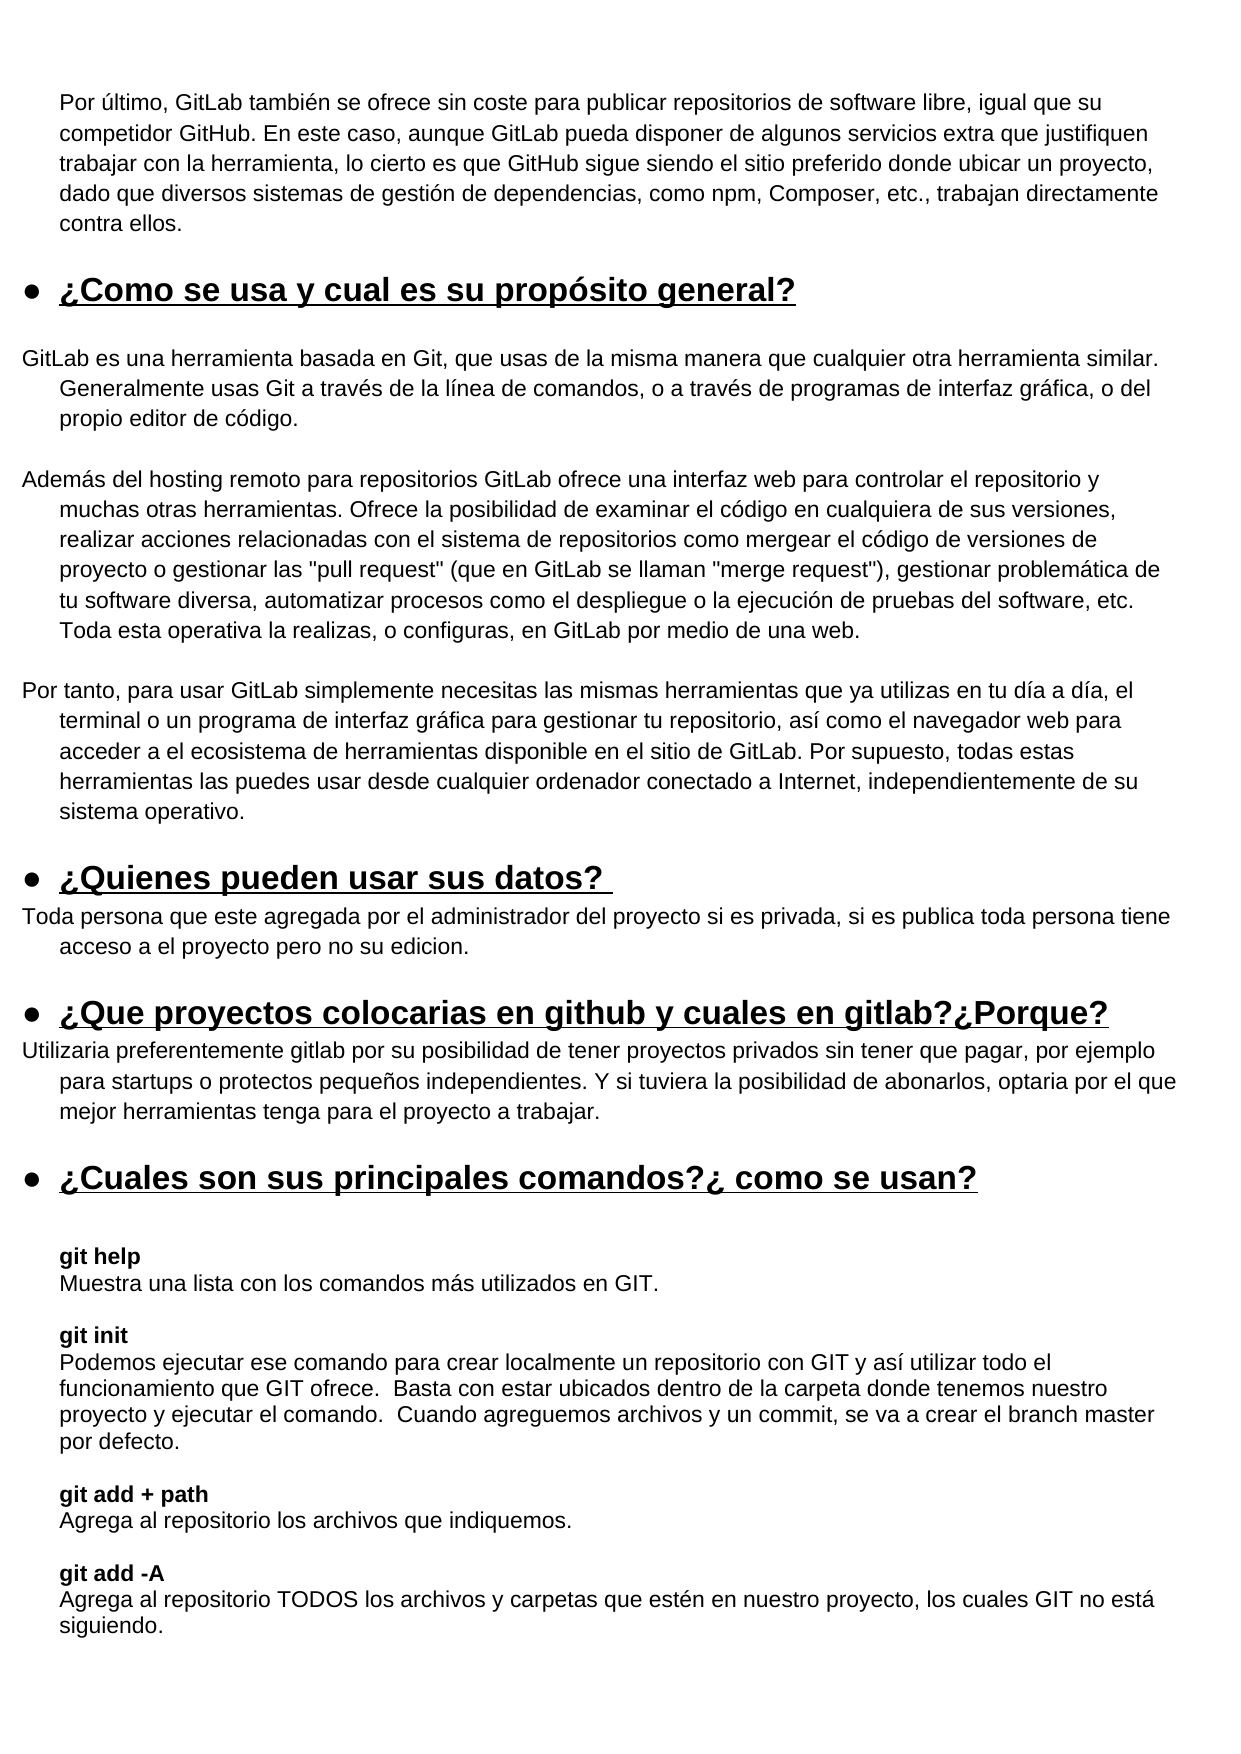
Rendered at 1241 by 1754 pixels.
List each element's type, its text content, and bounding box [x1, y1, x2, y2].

list ¿Cuales son sus principales comandos?¿ como se usan? [22, 1158, 1181, 1197]
text Muestra una lista con los comandos más utilizados en GIT. [59, 1270, 1181, 1296]
text Toda persona que este agregada por el administrador del proyecto si es privada, si es publica toda persona tiene acceso a el proyecto pero no su edicion. [22, 903, 1181, 959]
text git init [59, 1322, 1181, 1349]
text git help [59, 1243, 1181, 1270]
text Agrega al repositorio los archivos que indiquemos. [59, 1507, 1181, 1533]
text GitLab es una herramienta basada en Git, que usas de la misma manera que cualquier otra herramienta similar. Generalmente usas Git a través de la línea de comandos, o a través de programas de interfaz gráfica, o del propio editor de código. [22, 345, 1181, 432]
text Por tanto, para usar GitLab simplemente necesitas las mismas herramientas que ya utilizas en tu día a día, el terminal o un programa de interfaz gráfica para gestionar tu repositorio, así como el navegador web para acceder a el ecosistema de herramientas disponible en el sitio de GitLab. Por supuesto, todas estas herramientas las puedes usar desde cualquier ordenador conectado a Internet, independientemente de su sistema operativo. [22, 677, 1181, 824]
text git add + path [59, 1481, 1181, 1507]
text Utilizaria preferentemente gitlab por su posibilidad de tener proyectos privados sin tener que pagar, por ejemplo para startups o protectos pequeños independientes. Y si tuviera la posibilidad de abonarlos, optaria por el que mejor herramientas tenga para el proyecto a trabajar. [22, 1037, 1181, 1124]
text Podemos ejecutar ese comando para crear localmente un repositorio con GIT y así utilizar todo el funcionamiento que GIT ofrece. Basta con estar ubicados dentro de la carpeta donde tenemos nuestro proyecto y ejecutar el comando. Cuando agreguemos archivos y un commit, se va a crear el branch master por defecto. [59, 1349, 1181, 1454]
list ¿Como se usa y cual es su propósito general? [22, 271, 1181, 309]
text Agrega al repositorio TODOS los archivos y carpetas que estén en nuestro proyecto, los cuales GIT no está siguiendo. [59, 1586, 1181, 1639]
list ¿Que proyectos colocarias en github y cuales en gitlab?¿Porque? [22, 993, 1181, 1032]
list ¿Quienes pueden usar sus datos? [22, 858, 1181, 897]
text Por último, GitLab también se ofrece sin coste para publicar repositorios de software libre, igual que su competidor GitHub. En este caso, aunque GitLab pueda disponer de algunos servicios extra que justifiquen trabajar con la herramienta, lo cierto es que GitHub sigue siendo el sitio preferido donde ubicar un proyecto, dado que diversos sistemas de gestión de dependencias, como npm, Composer, etc., trabajan directamente contra ellos. [59, 89, 1181, 236]
text git add -A [59, 1559, 1181, 1586]
text Además del hosting remoto para repositorios GitLab ofrece una interfaz web para controlar el repositorio y muchas otras herramientas. Ofrece la posibilidad de examinar el código en cualquiera de sus versiones, realizar acciones relacionadas con el sistema de repositorios como mergear el código de versiones de proyecto o gestionar las "pull request" (que en GitLab se llaman "merge request"), gestionar problemática de tu software diversa, automatizar procesos como el despliegue o la ejecución de pruebas del software, etc. Toda esta operativa la realizas, o configuras, en GitLab por medio de una web. [22, 466, 1181, 643]
